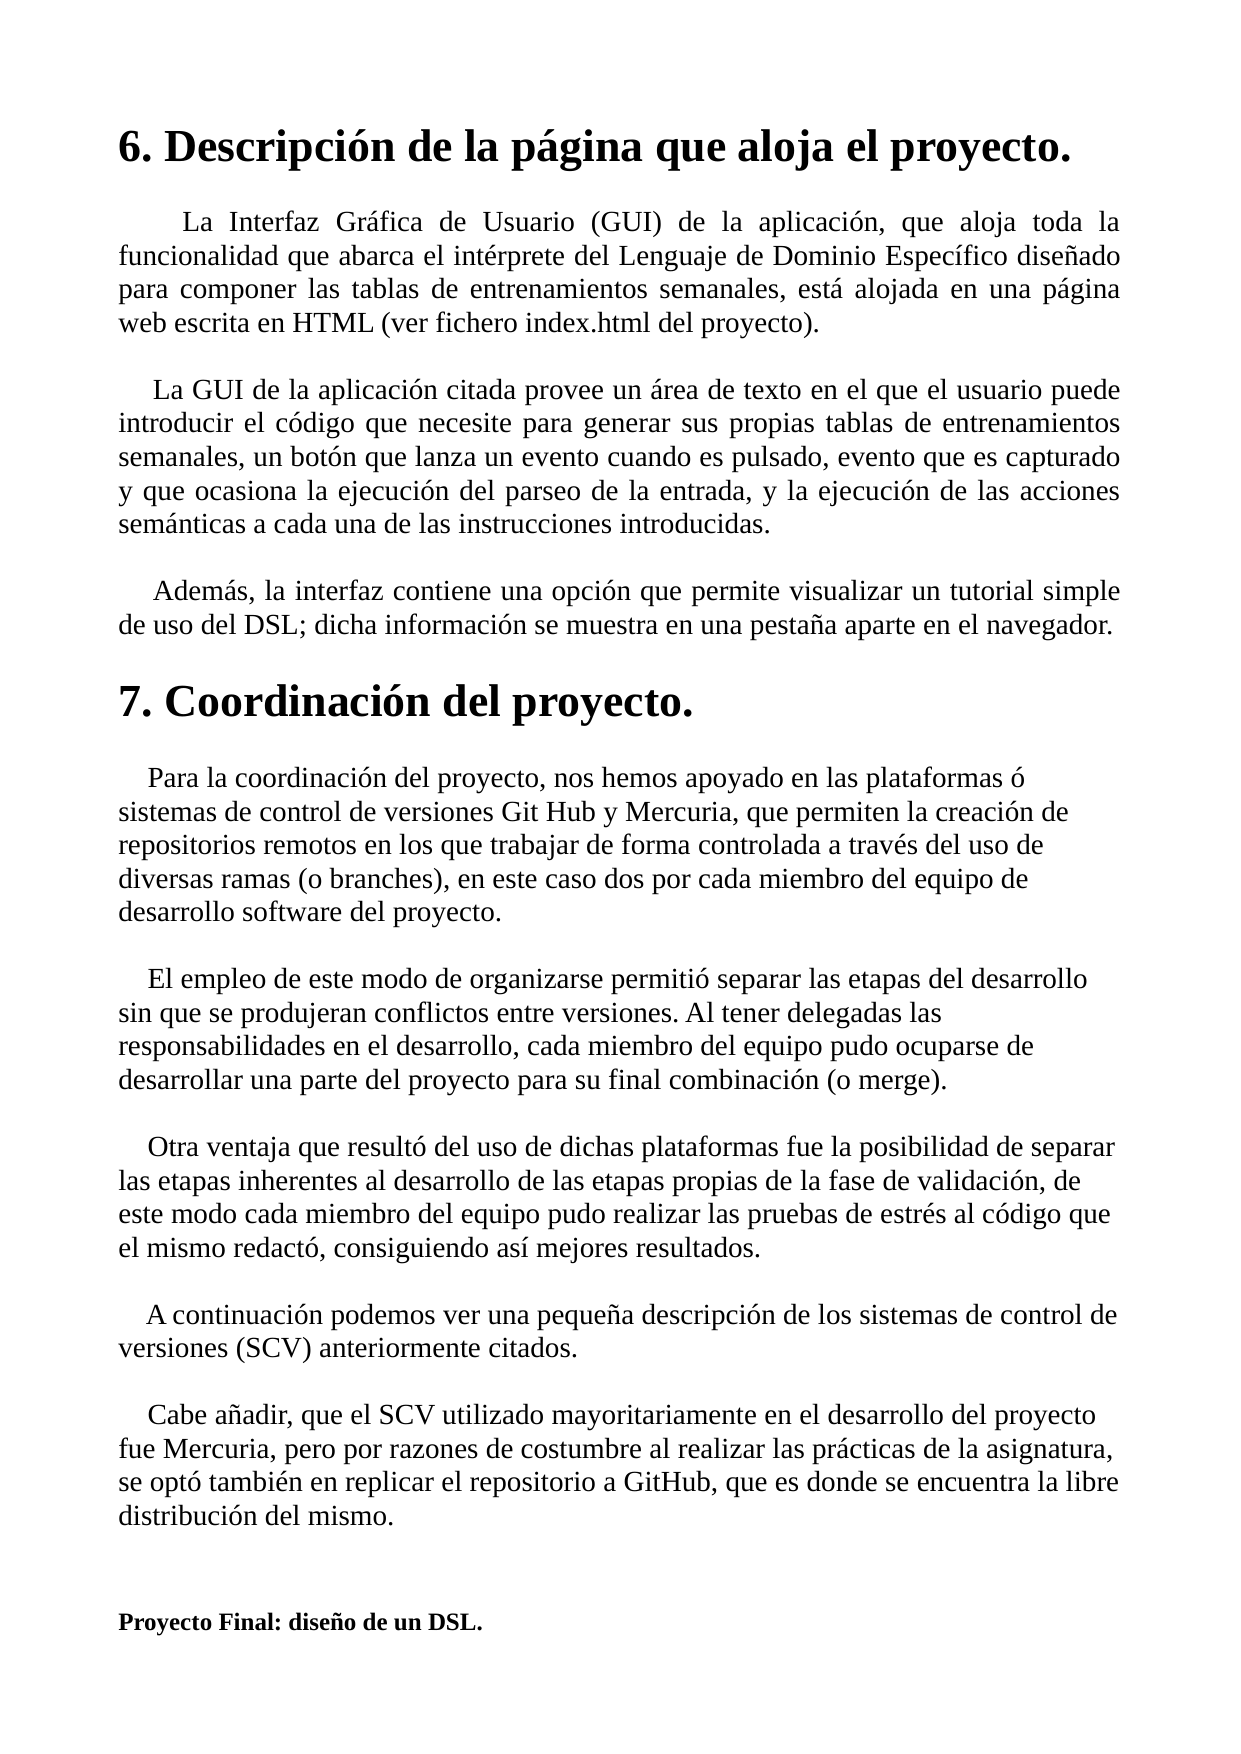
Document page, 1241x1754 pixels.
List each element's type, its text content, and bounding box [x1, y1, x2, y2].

text La GUI de la aplicación citada provee un área de texto en el que el usuario puede introducir el código que necesite para generar sus propias tablas de entrenamientos semanales, un botón que lanza un evento cuando es pulsado, evento que es capturado y que ocasiona la ejecución del parseo de la entrada, y la ejecución de las acciones semánticas a cada una de las instrucciones introducidas. [118, 372, 1122, 540]
text 6. Descripción de la página que aloja el proyecto. [118, 118, 1122, 171]
text El empleo de este modo de organizarse permitió separar las etapas del desarrollo sin que se produjeran conflictos entre versiones. Al tener delegadas las responsabilidades en el desarrollo, cada miembro del equipo pudo ocuparse de desarrollar una parte del proyecto para su final combinación (o merge). [118, 961, 1122, 1096]
text A continuación podemos ver una pequeña descripción de los sistemas de control de versiones (SCV) anteriormente citados. [118, 1297, 1122, 1364]
text Para la coordinación del proyecto, nos hemos apoyado en las plataformas ó sistemas de control de versiones Git Hub y Mercuria, que permiten la creación de repositorios remotos en los que trabajar de forma controlada a través del uso de diversas ramas (o branches), en este caso dos por cada miembro del equipo de desarrollo software del proyecto. [118, 760, 1122, 928]
text 7. Coordinación del proyecto. [118, 674, 1122, 727]
text Cabe añadir, que el SCV utilizado mayoritariamente en el desarrollo del proyecto fue Mercuria, pero por razones de costumbre al realizar las prácticas de la asignatura, se optó también en replicar el repositorio a GitHub, que es donde se encuentra la libre distribución del mismo. [118, 1397, 1122, 1532]
text Además, la interfaz contiene una opción que permite visualizar un tutorial simple de uso del DSL; dicha información se muestra en una pestaña aparte en el navegador. [118, 573, 1122, 640]
text Otra ventaja que resultó del uso de dichas plataformas fue la posibilidad de separar las etapas inherentes al desarrollo de las etapas propias de la fase de validación, de este modo cada miembro del equipo pudo realizar las pruebas de estrés al código que el mismo redactó, consiguiendo así mejores resultados. [118, 1129, 1122, 1263]
text La Interfaz Gráfica de Usuario (GUI) de la aplicación, que aloja toda la funcionalidad que abarca el intérprete del Lenguaje de Dominio Específico diseñado para componer las tablas de entrenamientos semanales, está alojada en una página web escrita en HTML (ver fichero index.html del proyecto). [118, 204, 1122, 338]
